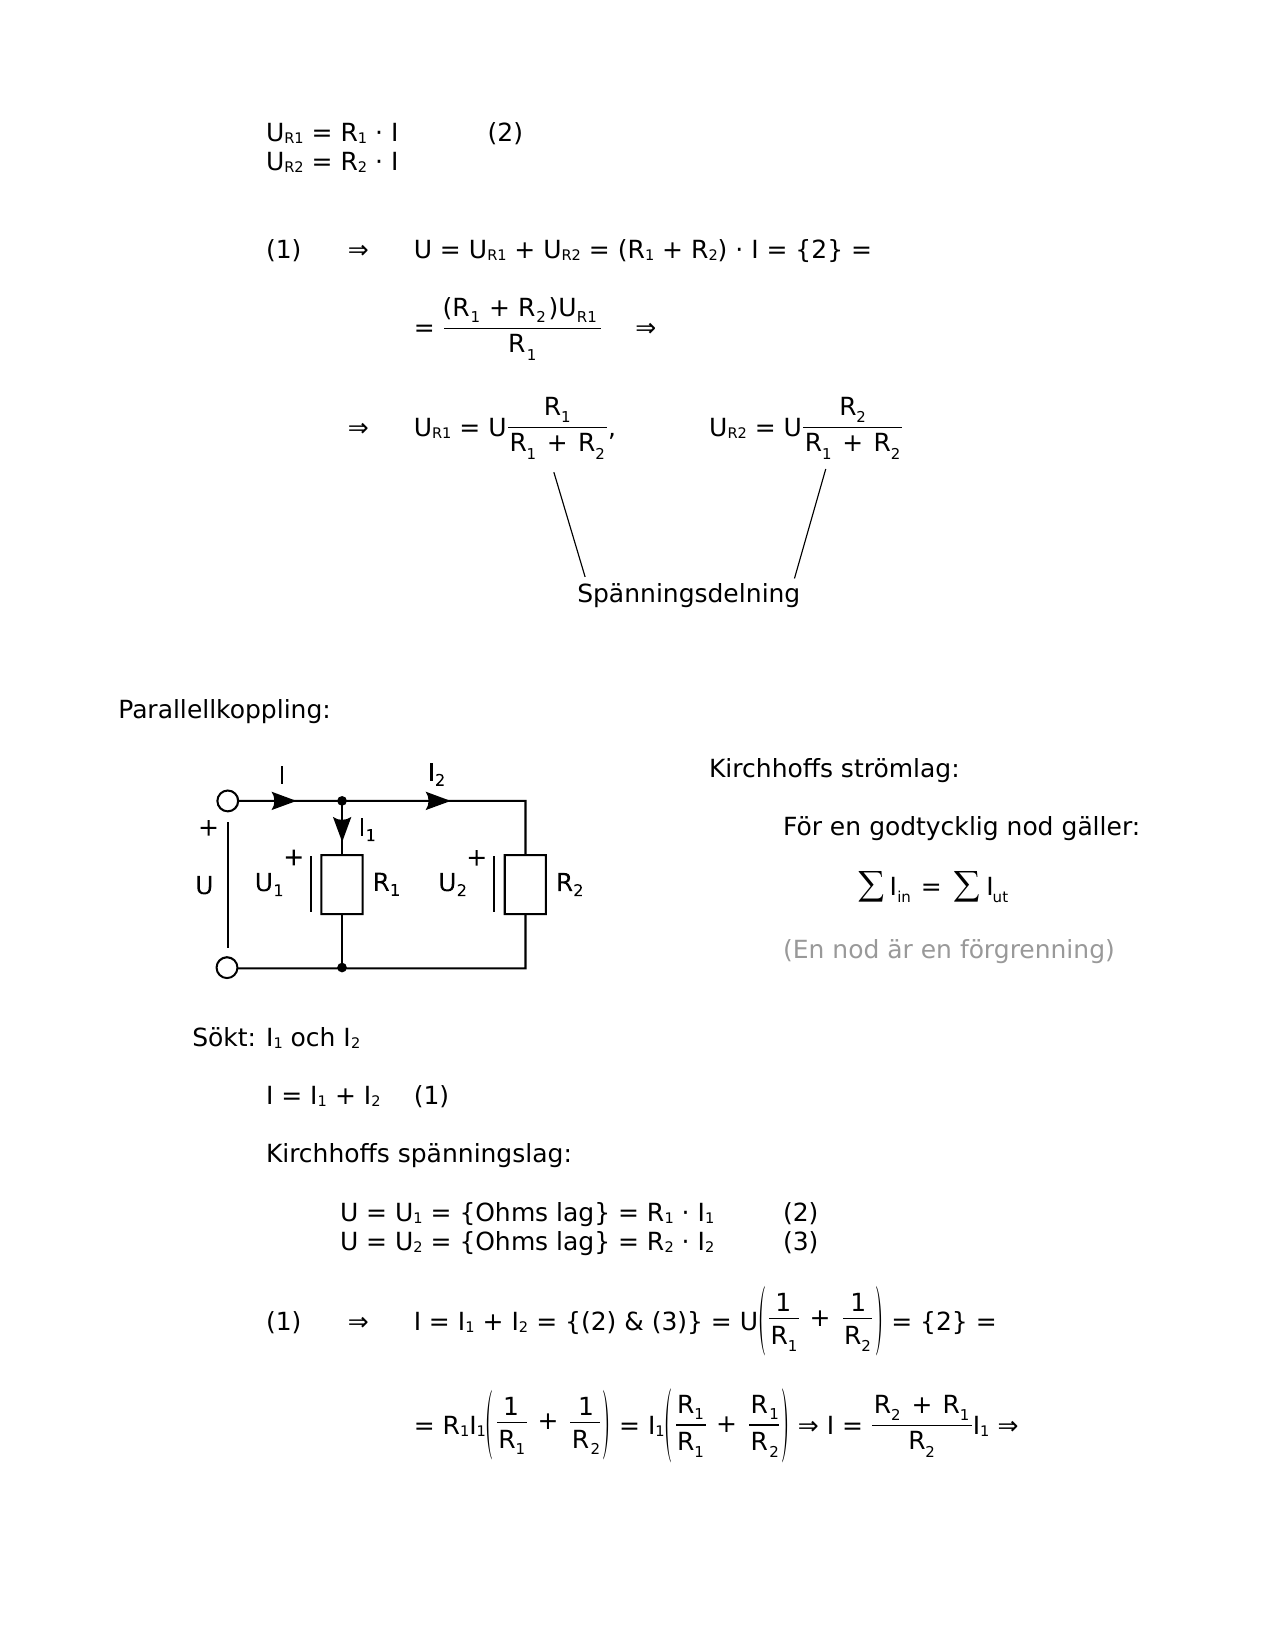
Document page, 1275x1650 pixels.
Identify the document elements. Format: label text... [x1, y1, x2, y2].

text Kirchhoffs strömlag: [118, 754, 1157, 783]
text U = U1 = {Ohms lag} = R1 ⋅ I1 (2) [118, 1198, 1157, 1227]
text ⇒ UR1 = U, UR2 = U [118, 392, 1157, 462]
text (En nod är en förgrenning) [527, 935, 1157, 964]
text = ⇒ [118, 293, 1157, 363]
text Sökt: I1 och I2 [118, 1023, 1157, 1052]
text Spänningsdelning [118, 579, 1157, 608]
text = R1I1 = I1 ⇒ I = I1 ⇒ [118, 1387, 1157, 1464]
text [118, 812, 341, 842]
text [118, 935, 341, 964]
text U = U2 = {Ohms lag} = R2 ⋅ I2 (3) [118, 1227, 1157, 1256]
text (1) ⇒ U = UR1 + UR2 = (R1 + R2) ⋅ I = {2} = [118, 235, 1157, 264]
text För en godtycklig nod gäller: [527, 812, 1157, 842]
text [343, 812, 524, 842]
text [343, 935, 524, 964]
text UR2 = R2 ⋅ I [118, 147, 1157, 176]
text I = I1 + I2 (1) [118, 1081, 1157, 1110]
text (1) ⇒ I = I1 + I2 = {(2) & (3)} = U = {2} = [118, 1285, 1157, 1358]
text UR1 = R1 ⋅ I (2) [118, 118, 1157, 147]
text Kirchhoffs spänningslag: [118, 1139, 1157, 1169]
text Parallellkoppling: [118, 696, 1157, 725]
